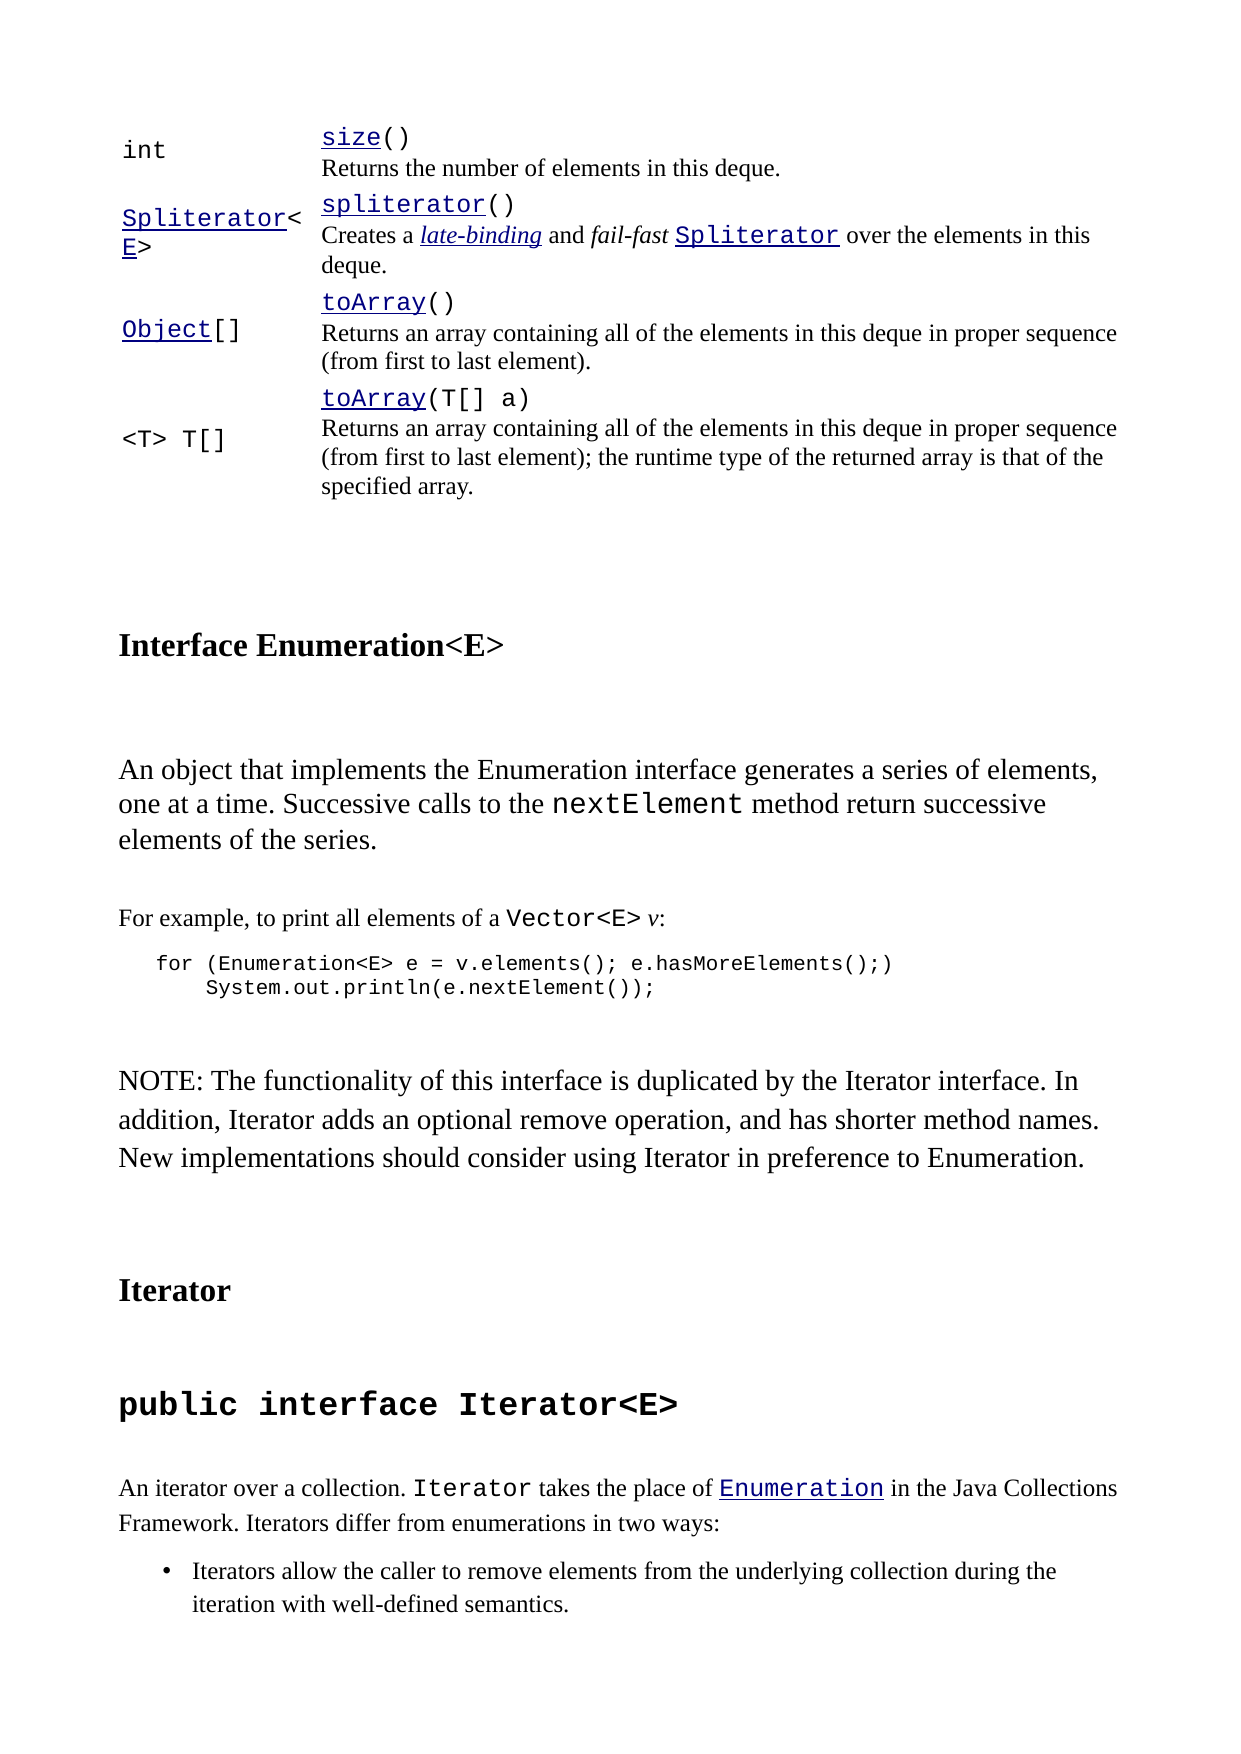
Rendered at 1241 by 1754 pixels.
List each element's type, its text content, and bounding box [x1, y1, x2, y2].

table_cell spliterator() Creates a late-binding and fail-fast Spliterator over the elements in this deque. [318, 185, 1122, 283]
text For example, to print all elements of a Vector<E> v: [118, 903, 1122, 934]
text An object that implements the Enumeration interface generates a series of elements, one at a time. Successive calls to the nextElement method return successive elements of the series. [118, 752, 1122, 856]
table_cell Object[] [118, 283, 317, 379]
text System.out.println(e.nextElement()); [118, 977, 1122, 1001]
subtitle Interface Enumeration<E> [118, 625, 1122, 663]
list Iterators allow the caller to remove elements from the underlying collection during the iteration with well-defined semantics. [162, 1556, 1122, 1618]
text for (Enumeration<E> e = v.elements(); e.hasMoreElements();) [118, 953, 1122, 977]
table_cell Spliterator<E> [118, 185, 317, 283]
table_cell size() Returns the number of elements in this deque. [318, 118, 1122, 185]
text An iterator over a collection. Iterator takes the place of Enumeration in the Java Collections Framework. Iterators differ from enumerations in two ways: [118, 1473, 1122, 1537]
table_cell toArray() Returns an array containing all of the elements in this deque in proper sequence (from first to last element). [318, 283, 1122, 379]
text Iterator [118, 1270, 1122, 1309]
table_cell int [118, 118, 317, 185]
text NOTE: The functionality of this interface is duplicated by the Iterator interface. In addition, Iterator adds an optional remove operation, and has shorter method names. New implementations should consider using Iterator in preference to Enumeration. [118, 1063, 1122, 1174]
text public interface Iterator<E> [118, 1388, 1122, 1426]
table_cell <T> T[] [118, 379, 317, 503]
table_cell toArray(T[] a) Returns an array containing all of the elements in this deque in proper sequence (from first to last element); the runtime type of the returned array is that of the specified array. [318, 379, 1122, 503]
